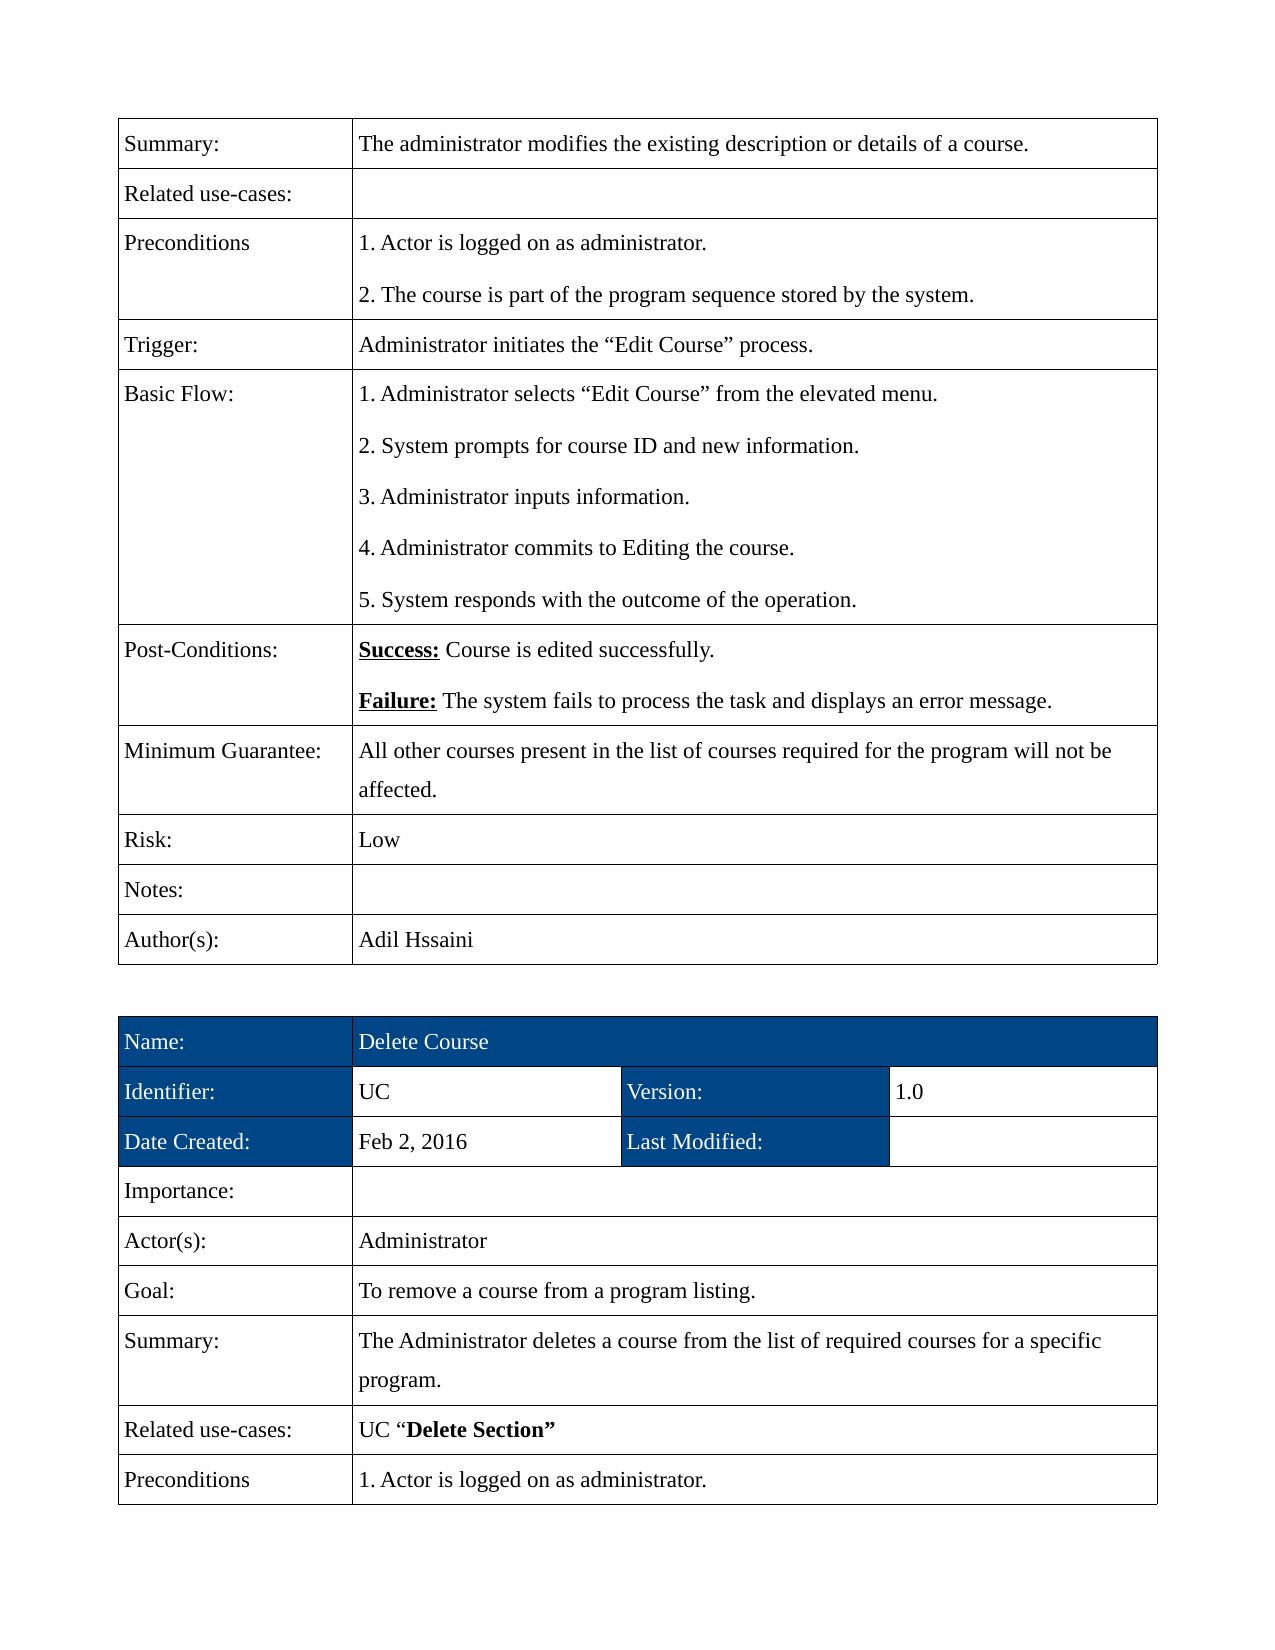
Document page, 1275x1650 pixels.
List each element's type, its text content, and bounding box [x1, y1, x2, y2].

table_cell Importance: [119, 1167, 352, 1216]
table_cell [353, 1167, 1157, 1216]
table_cell Identifier: [119, 1067, 352, 1116]
table_cell UC [353, 1067, 621, 1116]
table_cell Related use-cases: [119, 169, 352, 218]
table_cell Trigger: [119, 320, 352, 369]
table_cell Notes: [119, 865, 352, 914]
table_cell Preconditions [119, 1455, 352, 1504]
table_cell Author(s): [119, 915, 352, 964]
table_cell Actor(s): [119, 1217, 352, 1265]
table_cell [353, 169, 1157, 218]
table_cell The Administrator deletes a course from the list of required courses for a specific program. [353, 1316, 1157, 1404]
table_cell 1. Administrator selects “Edit Course” from the elevated menu. 2. System prompts for course ID and new information. 3. Administrator inputs information. 4. Administrator commits to Editing the course. 5. System responds with the outcome of the operation. [353, 370, 1157, 624]
table_cell Goal: [119, 1266, 352, 1315]
table_header Delete Course [353, 1017, 1157, 1066]
table_cell 1.0 [890, 1067, 1157, 1116]
table_cell Administrator [353, 1217, 1157, 1265]
table_cell Basic Flow: [119, 370, 352, 624]
table_cell To remove a course from a program listing. [353, 1266, 1157, 1315]
table_cell Summary: [119, 119, 352, 168]
table_cell The administrator modifies the existing description or details of a course. [353, 119, 1157, 168]
table_cell Related use-cases: [119, 1406, 352, 1454]
table_cell Success: Course is edited successfully. Failure: The system fails to process the task and displays an error message. [353, 625, 1157, 725]
table_cell Feb 2, 2016 [353, 1117, 621, 1166]
table_cell Minimum Guarantee: [119, 726, 352, 814]
table_cell Summary: [119, 1316, 352, 1404]
table_cell UC “Delete Section” [353, 1406, 1157, 1454]
table_cell All other courses present in the list of courses required for the program will not be affected. [353, 726, 1157, 814]
table_cell Date Created: [119, 1117, 352, 1166]
table_cell [353, 865, 1157, 914]
table_cell Adil Hssaini [353, 915, 1157, 964]
table_cell Last Modified: [622, 1117, 889, 1166]
table_cell Low [353, 815, 1157, 864]
table_cell Preconditions [119, 219, 352, 319]
table_cell Version: [622, 1067, 889, 1116]
table_cell 1. Actor is logged on as administrator. [353, 1455, 1157, 1504]
table_cell 1. Actor is logged on as administrator. 2. The course is part of the program sequence stored by the system. [353, 219, 1157, 319]
table_cell Administrator initiates the “Edit Course” process. [353, 320, 1157, 369]
table_cell Post-Conditions: [119, 625, 352, 725]
table_header Name: [119, 1017, 352, 1066]
table_cell Risk: [119, 815, 352, 864]
table_cell [890, 1117, 1157, 1166]
